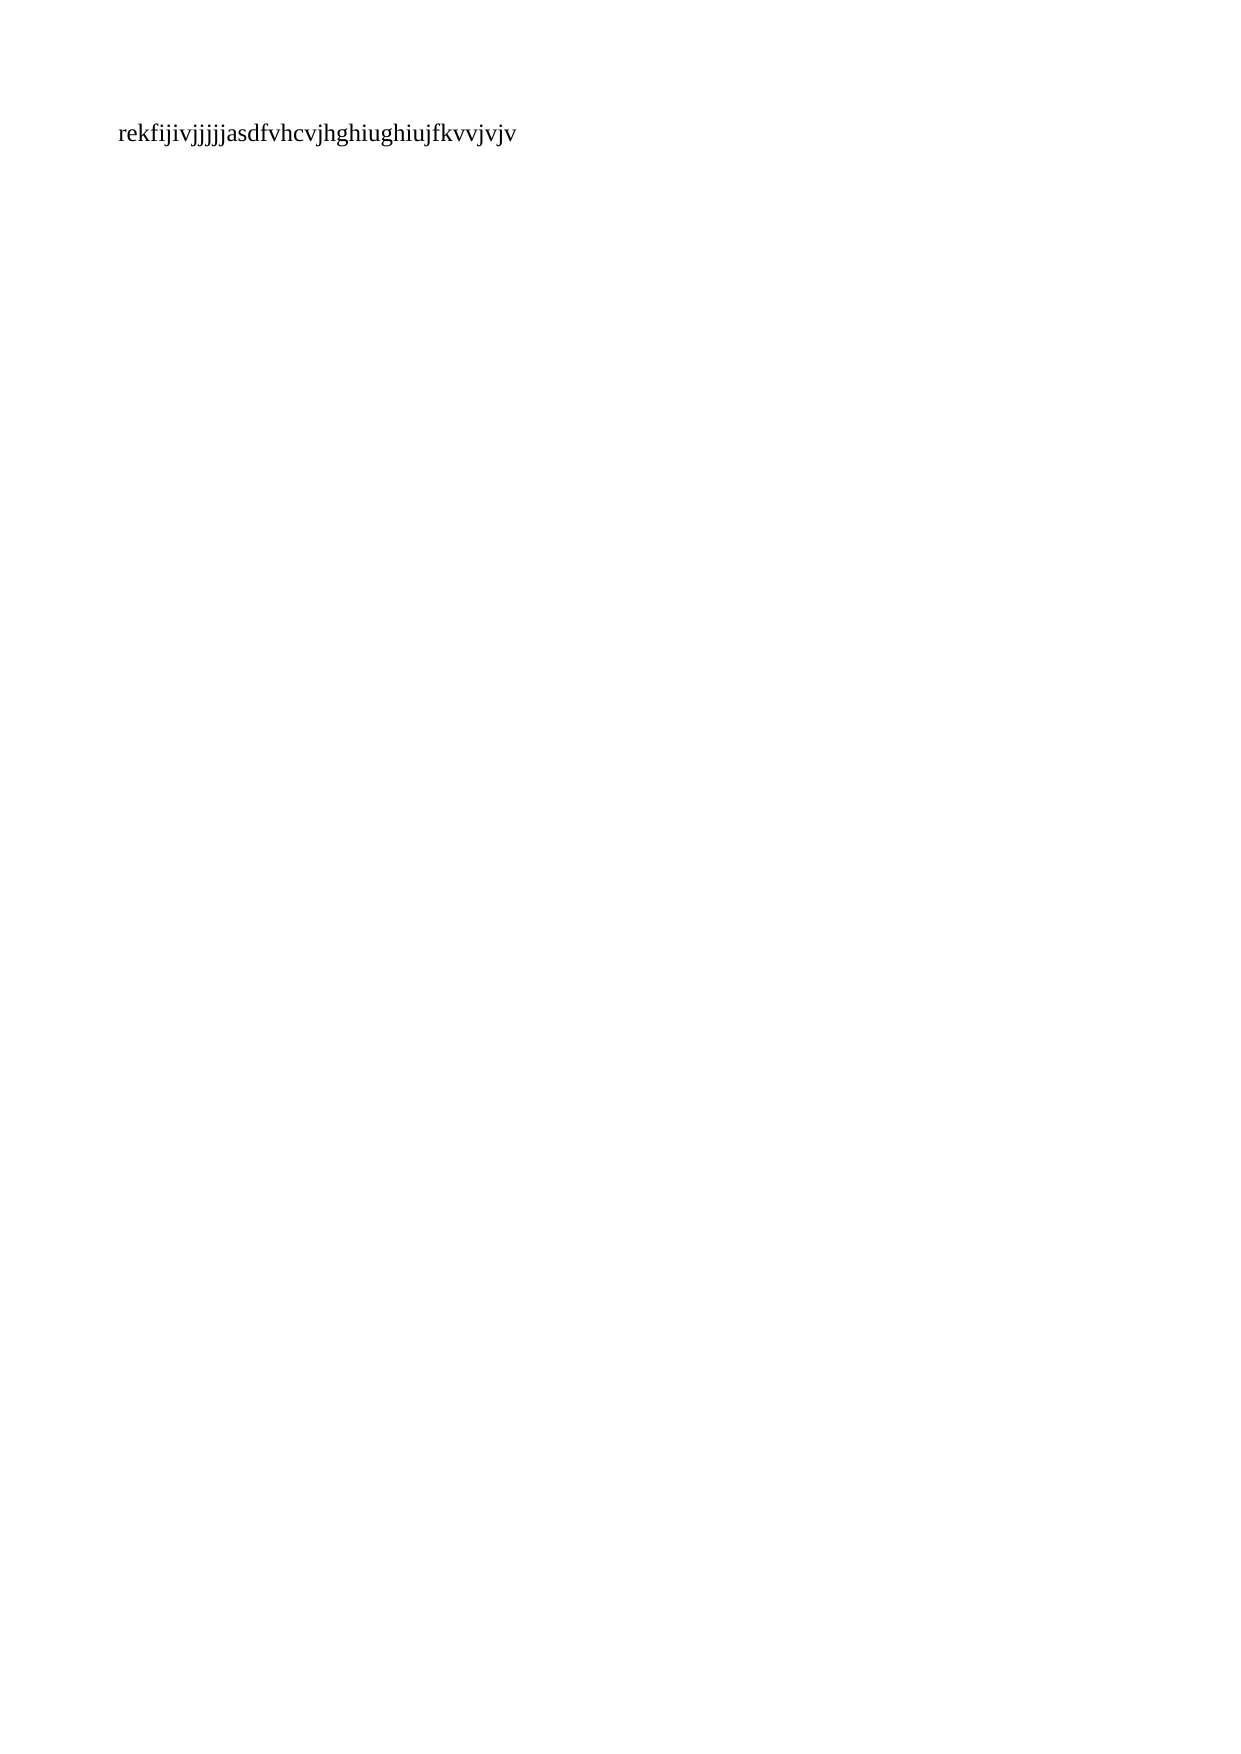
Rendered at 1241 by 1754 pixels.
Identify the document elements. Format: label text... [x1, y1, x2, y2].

text rekfijivjjjjjasdfvhcvjhghiughiujfkvvjvjv [118, 118, 1122, 147]
